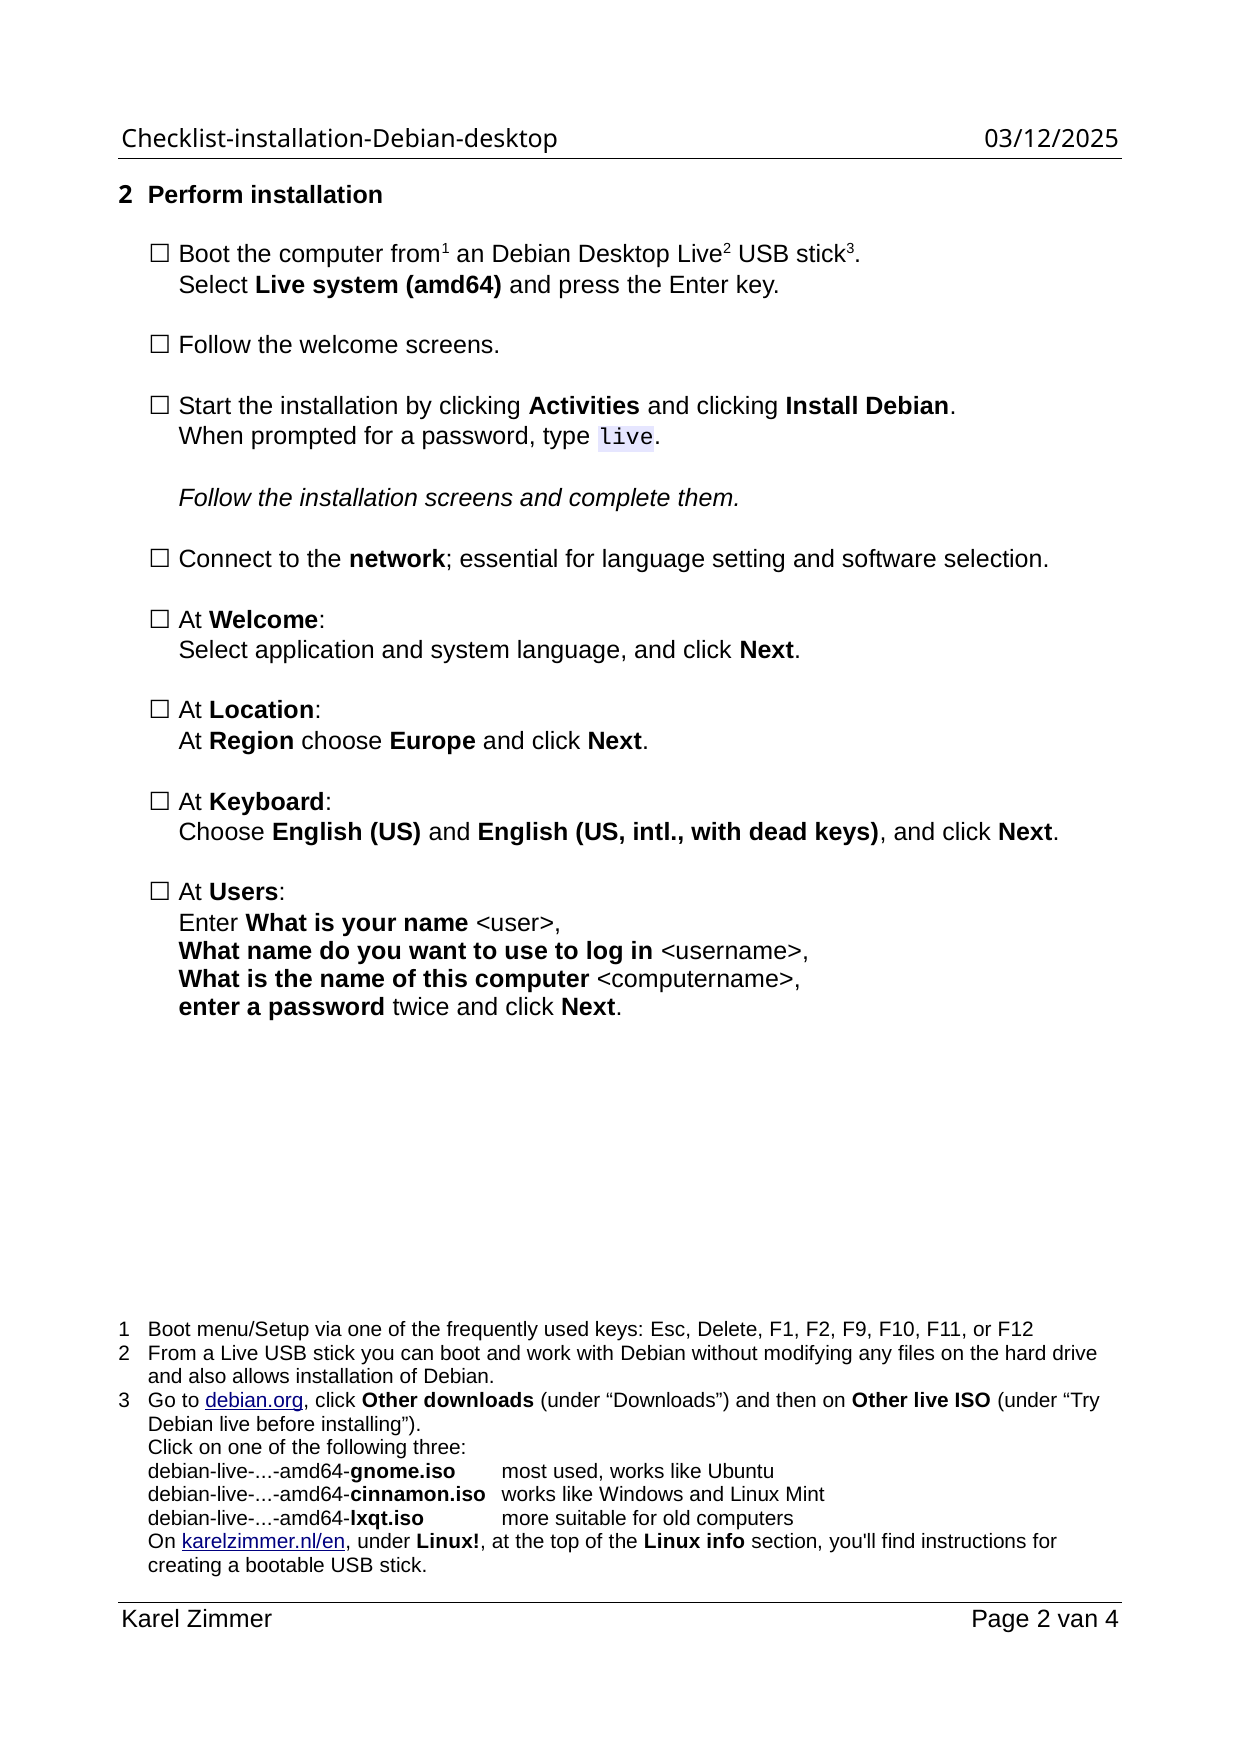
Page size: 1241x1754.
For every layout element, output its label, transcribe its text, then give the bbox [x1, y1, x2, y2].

table_cell [142, 574, 177, 604]
table_cell [142, 756, 177, 786]
table_cell ☐ [142, 786, 177, 817]
table_cell [118, 421, 142, 453]
table_cell [118, 604, 142, 635]
table_cell [142, 514, 177, 544]
table_cell [118, 786, 142, 817]
table_header [118, 239, 142, 269]
table_cell [177, 847, 1122, 877]
table_cell [142, 300, 177, 330]
table_cell [118, 877, 142, 907]
table_cell Enter What is your name <user>, What name do you want to use to log in <username>, What is the name of this computer <computername>, enter a password twice and click Next. [177, 908, 1122, 1022]
table_cell [118, 695, 142, 726]
table_cell At Welcome: [177, 604, 1122, 635]
table_cell [142, 360, 177, 391]
table_cell Select Live system (amd64) and press the Enter key. [177, 269, 1122, 300]
table_cell Choose English (US) and English (US, intl., with dead keys), and click Next. [177, 817, 1122, 847]
table_cell [142, 635, 177, 665]
list Perform installation [118, 177, 1122, 211]
table_cell [118, 391, 142, 421]
table_cell [118, 514, 142, 544]
table_header ☐ [142, 239, 177, 269]
table_cell Follow the welcome screens. [177, 330, 1122, 360]
table_cell [142, 665, 177, 695]
table_cell [142, 269, 177, 300]
table_cell [118, 635, 142, 665]
table_cell ☐ [142, 330, 177, 360]
table_cell Select application and system language, and click Next. [177, 635, 1122, 665]
table_cell [118, 847, 142, 877]
table_cell At Keyboard: [177, 786, 1122, 817]
table_cell ☐ [142, 695, 177, 726]
table_cell [177, 514, 1122, 544]
table_cell ☐ [142, 544, 177, 574]
table_cell [118, 665, 142, 695]
table_cell [177, 665, 1122, 695]
table_cell [177, 756, 1122, 786]
table_cell [118, 574, 142, 604]
table_cell [177, 574, 1122, 604]
table_cell At Users: [177, 877, 1122, 907]
table_cell [142, 483, 177, 513]
table_cell ☐ [142, 604, 177, 635]
table_cell Connect to the network; essential for language setting and software selection. [177, 544, 1122, 574]
table_cell [118, 330, 142, 360]
table_cell At Region choose Europe and click Next. [177, 726, 1122, 756]
table_cell ☐ [142, 391, 177, 421]
table_cell [118, 453, 142, 483]
table_cell Start the installation by clicking Activities and clicking Install Debian. [177, 391, 1122, 421]
table_cell [177, 300, 1122, 330]
table_cell At Location: [177, 695, 1122, 726]
table_cell [142, 817, 177, 847]
table_cell [142, 453, 177, 483]
table_cell [177, 453, 1122, 483]
table_cell [118, 544, 142, 574]
table_cell [118, 756, 142, 786]
table_cell ☐ [142, 877, 177, 907]
table_cell [118, 483, 142, 513]
table_cell [142, 421, 177, 453]
table_cell [142, 847, 177, 877]
table_cell [142, 908, 177, 1022]
table_cell Follow the installation screens and complete them. [177, 483, 1122, 513]
table_cell When prompted for a password, type live. [177, 421, 1122, 453]
table_header Boot the computer from an Debian Desktop Live USB stick. [177, 239, 1122, 269]
table_cell [177, 360, 1122, 391]
table_cell [118, 360, 142, 391]
table_cell [118, 908, 142, 1022]
table_cell [118, 300, 142, 330]
table_cell [142, 726, 177, 756]
table_cell [118, 726, 142, 756]
table_cell [118, 817, 142, 847]
table_cell [118, 269, 142, 300]
